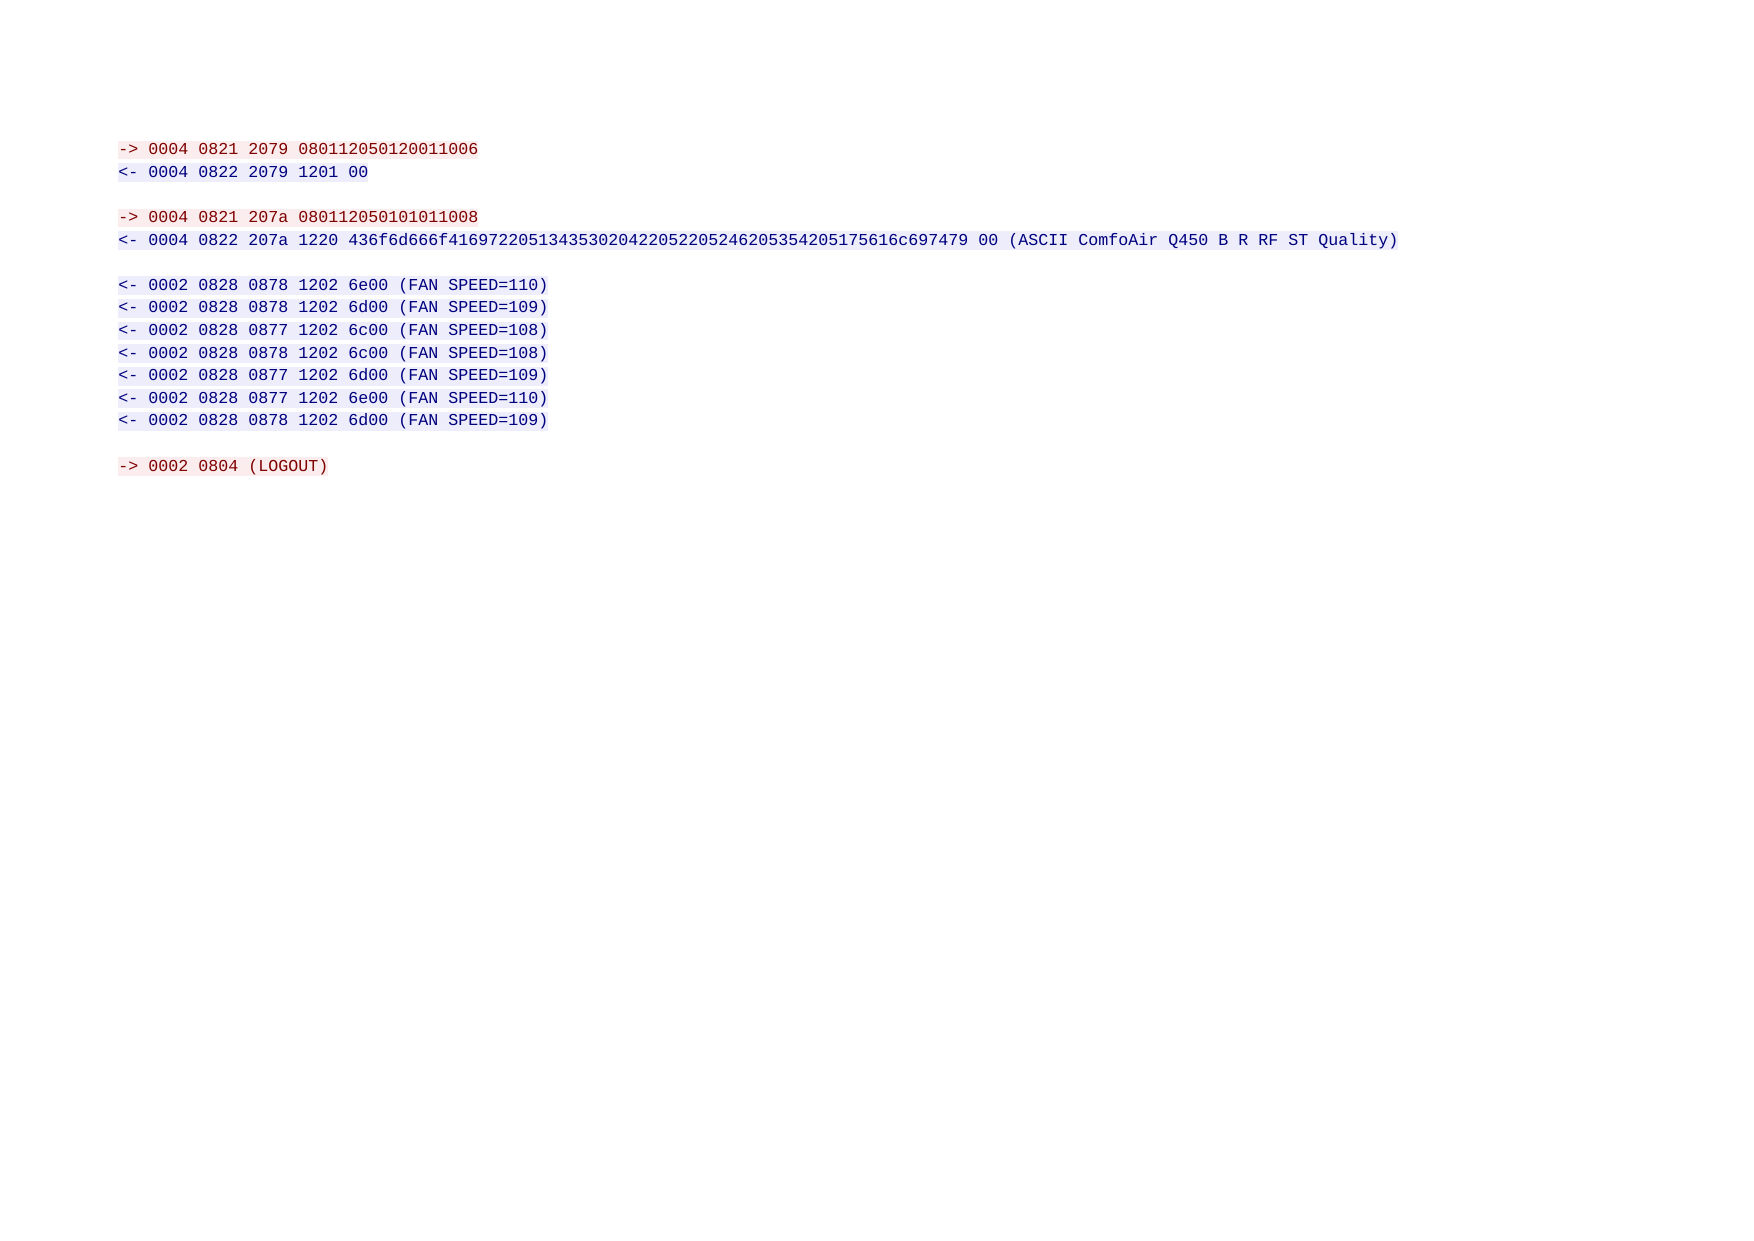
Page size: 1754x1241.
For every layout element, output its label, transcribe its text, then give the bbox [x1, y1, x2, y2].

text <- 0002 0828 0877 1202 6c00 (FAN SPEED=108) [118, 322, 1636, 340]
text <- 0002 0828 0878 1202 6c00 (FAN SPEED=108) [118, 344, 1636, 363]
text <- 0002 0828 0877 1202 6e00 (FAN SPEED=110) [118, 389, 1636, 408]
text -> 0004 0821 2079 080112050120011006 [118, 141, 1636, 159]
text <- 0002 0828 0878 1202 6d00 (FAN SPEED=109) [118, 412, 1636, 431]
text <- 0002 0828 0878 1202 6e00 (FAN SPEED=110) [118, 276, 1636, 295]
text -> 0004 0821 207a 080112050101011008 [118, 208, 1636, 227]
text <- 0004 0822 2079 1201 00 [118, 163, 1636, 182]
text <- 0002 0828 0877 1202 6d00 (FAN SPEED=109) [118, 367, 1636, 386]
text <- 0004 0822 207a 1220 436f6d666f416972205134353020422052205246205354205175616c697479 00 (ASCII ComfoAir Q450 B R RF ST Quality) [118, 231, 1636, 250]
text <- 0002 0828 0878 1202 6d00 (FAN SPEED=109) [118, 299, 1636, 318]
text -> 0002 0804 (LOGOUT) [118, 457, 1636, 476]
